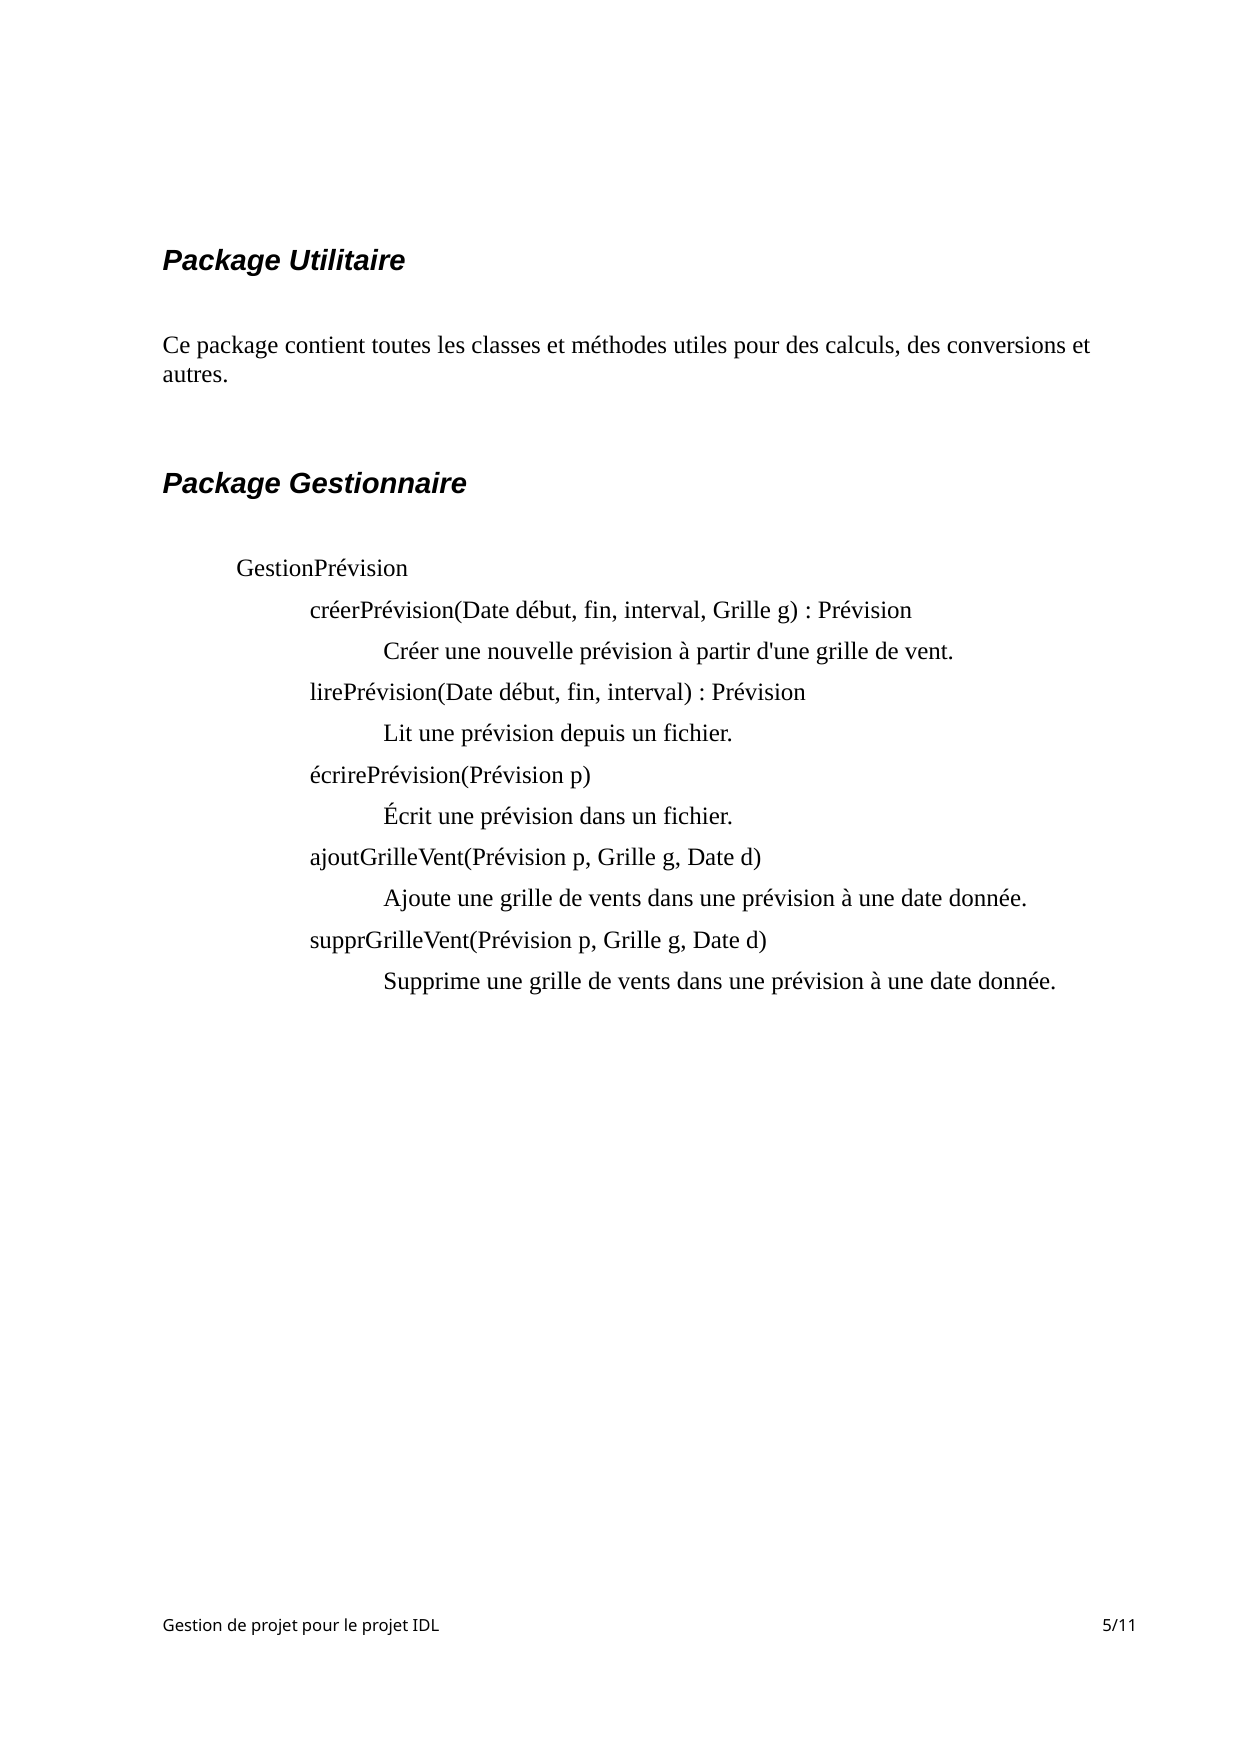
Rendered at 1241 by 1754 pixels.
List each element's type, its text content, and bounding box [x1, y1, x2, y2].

text écrirePrévision(Prévision p) [162, 760, 1137, 788]
text Ce package contient toutes les classes et méthodes utiles pour des calculs, des conversions et autres. [162, 330, 1137, 387]
subtitle Package Utilitaire [162, 243, 1137, 276]
text Ajoute une grille de vents dans une prévision à une date donnée. [162, 883, 1137, 912]
text GestionPrévision [162, 553, 1137, 582]
text supprGrilleVent(Prévision p, Grille g, Date d) [162, 925, 1137, 953]
text Supprime une grille de vents dans une prévision à une date donnée. [162, 966, 1137, 995]
subtitle Package Gestionnaire [162, 466, 1137, 500]
text créerPrévision(Date début, fin, interval, Grille g) : Prévision [162, 595, 1137, 623]
text Écrit une prévision dans un fichier. [162, 801, 1137, 830]
text Créer une nouvelle prévision à partir d'une grille de vent. [162, 636, 1137, 665]
text Lit une prévision depuis un fichier. [162, 718, 1137, 747]
text ajoutGrilleVent(Prévision p, Grille g, Date d) [162, 842, 1137, 871]
text lirePrévision(Date début, fin, interval) : Prévision [162, 677, 1137, 706]
